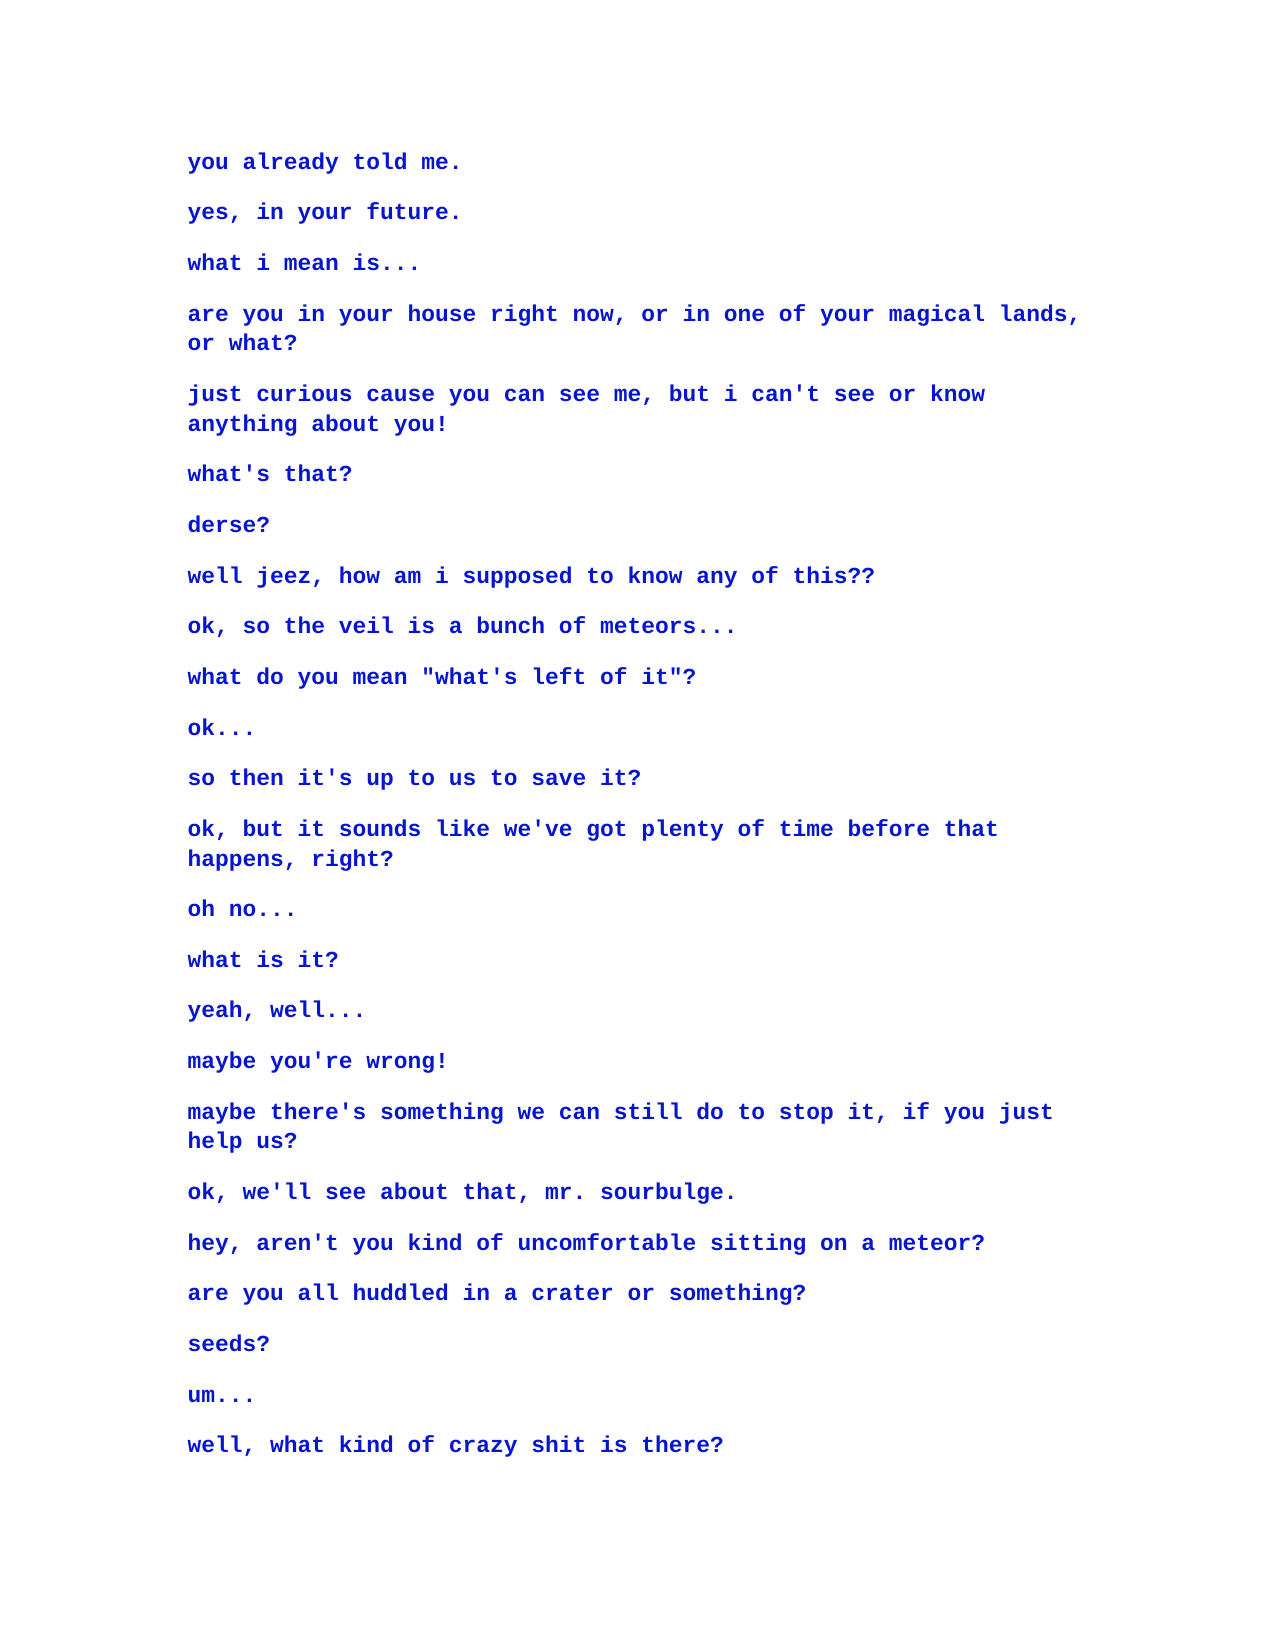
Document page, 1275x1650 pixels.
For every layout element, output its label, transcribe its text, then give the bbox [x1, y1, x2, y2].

text well jeez, how am i supposed to know any of this?? [187, 564, 1087, 590]
text seeds? [187, 1332, 1087, 1358]
text so then it's up to us to save it? [187, 766, 1087, 792]
text just curious cause you can see me, but i can't see or know anything about you! [187, 382, 1087, 438]
text well, what kind of crazy shit is there? [187, 1433, 1087, 1459]
text yeah, well... [187, 999, 1087, 1025]
text are you all huddled in a crater or something? [187, 1282, 1087, 1308]
text what's that? [187, 463, 1087, 489]
text maybe there's something we can still do to stop it, if you just help us? [187, 1100, 1087, 1156]
text maybe you're wrong! [187, 1049, 1087, 1075]
text hey, aren't you kind of uncomfortable sitting on a meteor? [187, 1231, 1087, 1257]
text ok, so the veil is a bunch of meteors... [187, 614, 1087, 641]
text derse? [187, 513, 1087, 539]
text oh no... [187, 897, 1087, 923]
text what i mean is... [187, 251, 1087, 277]
text what do you mean "what's left of it"? [187, 665, 1087, 691]
text ok, we'll see about that, mr. sourbulge. [187, 1180, 1087, 1206]
text what is it? [187, 948, 1087, 974]
text ok, but it sounds like we've got plenty of time before that happens, right? [187, 817, 1087, 873]
text are you in your house right now, or in one of your magical lands, or what? [187, 302, 1087, 358]
text you already told me. [187, 150, 1087, 176]
text um... [187, 1383, 1087, 1409]
text yes, in your future. [187, 201, 1087, 227]
text ok... [187, 716, 1087, 742]
